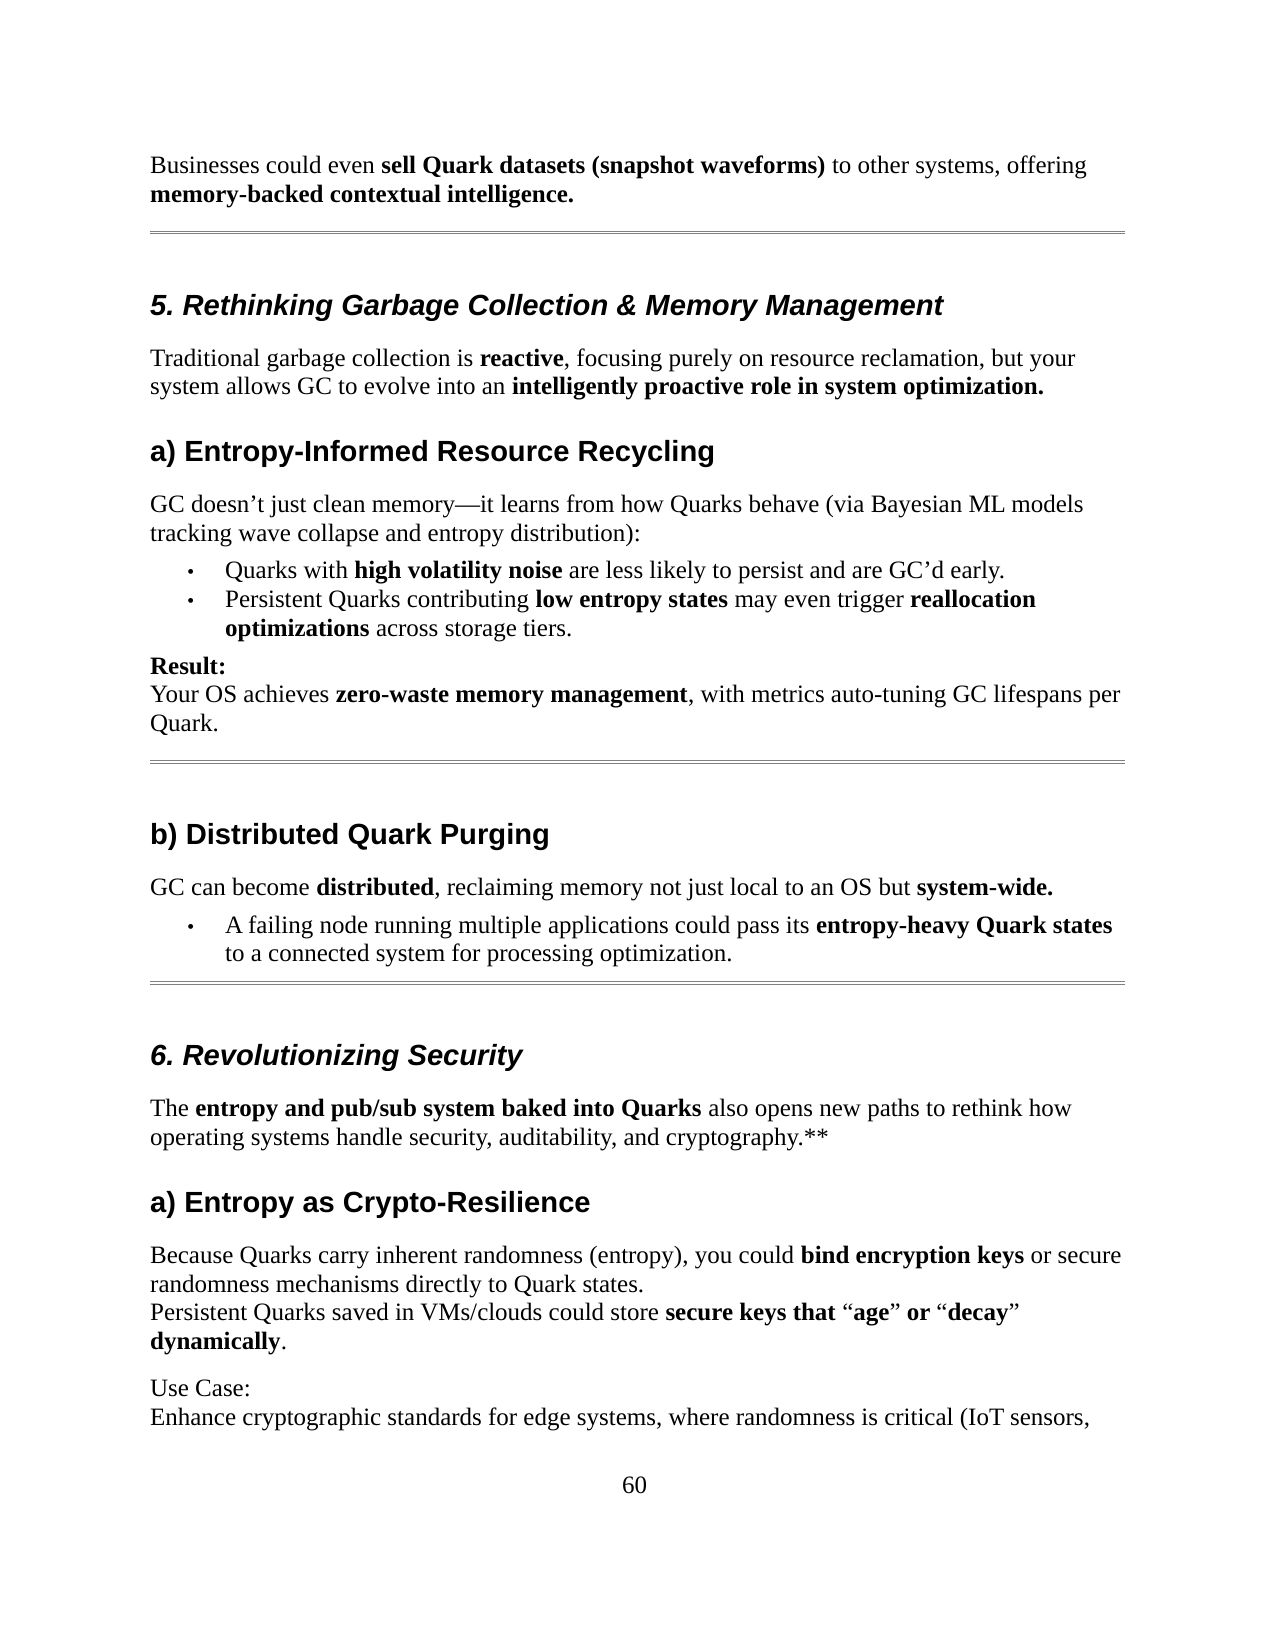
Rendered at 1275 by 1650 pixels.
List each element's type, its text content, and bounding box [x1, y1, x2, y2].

list A failing node running multiple applications could pass its entropy-heavy Quark states to a connected system for processing optimization. [187, 910, 1125, 967]
text The entropy and pub/sub system baked into Quarks also opens new paths to rethink how operating systems handle security, auditability, and cryptography.** [150, 1093, 1125, 1151]
list Quarks with high volatility noise are less likely to persist and are GC’d early. [187, 556, 1125, 584]
subtitle 6. Revolutionizing Security [150, 1038, 1125, 1072]
text Because Quarks carry inherent randomness (entropy), you could bind encryption keys or secure randomness mechanisms directly to Quark states. Persistent Quarks saved in VMs/clouds could store secure keys that “age” or “decay” dynamically. [150, 1240, 1125, 1355]
text Use Case: Enhance cryptographic standards for edge systems, where randomness is critical (IoT sensors, [150, 1373, 1125, 1430]
text Businesses could even sell Quark datasets (snapshot waveforms) to other systems, offering memory-backed contextual intelligence. [150, 150, 1125, 207]
text Result: Your OS achieves zero-waste memory management, with metrics auto-tuning GC lifespans per Quark. [150, 651, 1125, 737]
list Persistent Quarks contributing low entropy states may even trigger reallocation optimizations across storage tiers. [187, 584, 1125, 642]
subtitle b) Distributed Quark Purging [150, 817, 1125, 851]
text Traditional garbage collection is reactive, focusing purely on resource reclamation, but your system allows GC to evolve into an intelligently proactive role in system optimization. [150, 343, 1125, 400]
subtitle a) Entropy as Crypto-Resilience [150, 1185, 1125, 1218]
text GC can become distributed, reclaiming memory not just local to an OS but system-wide. [150, 872, 1125, 901]
text GC doesn’t just clean memory—it learns from how Quarks behave (via Bayesian ML models tracking wave collapse and entropy distribution): [150, 489, 1125, 547]
subtitle 5. Rethinking Garbage Collection & Memory Management [150, 288, 1125, 321]
subtitle a) Entropy-Informed Resource Recycling [150, 434, 1125, 468]
